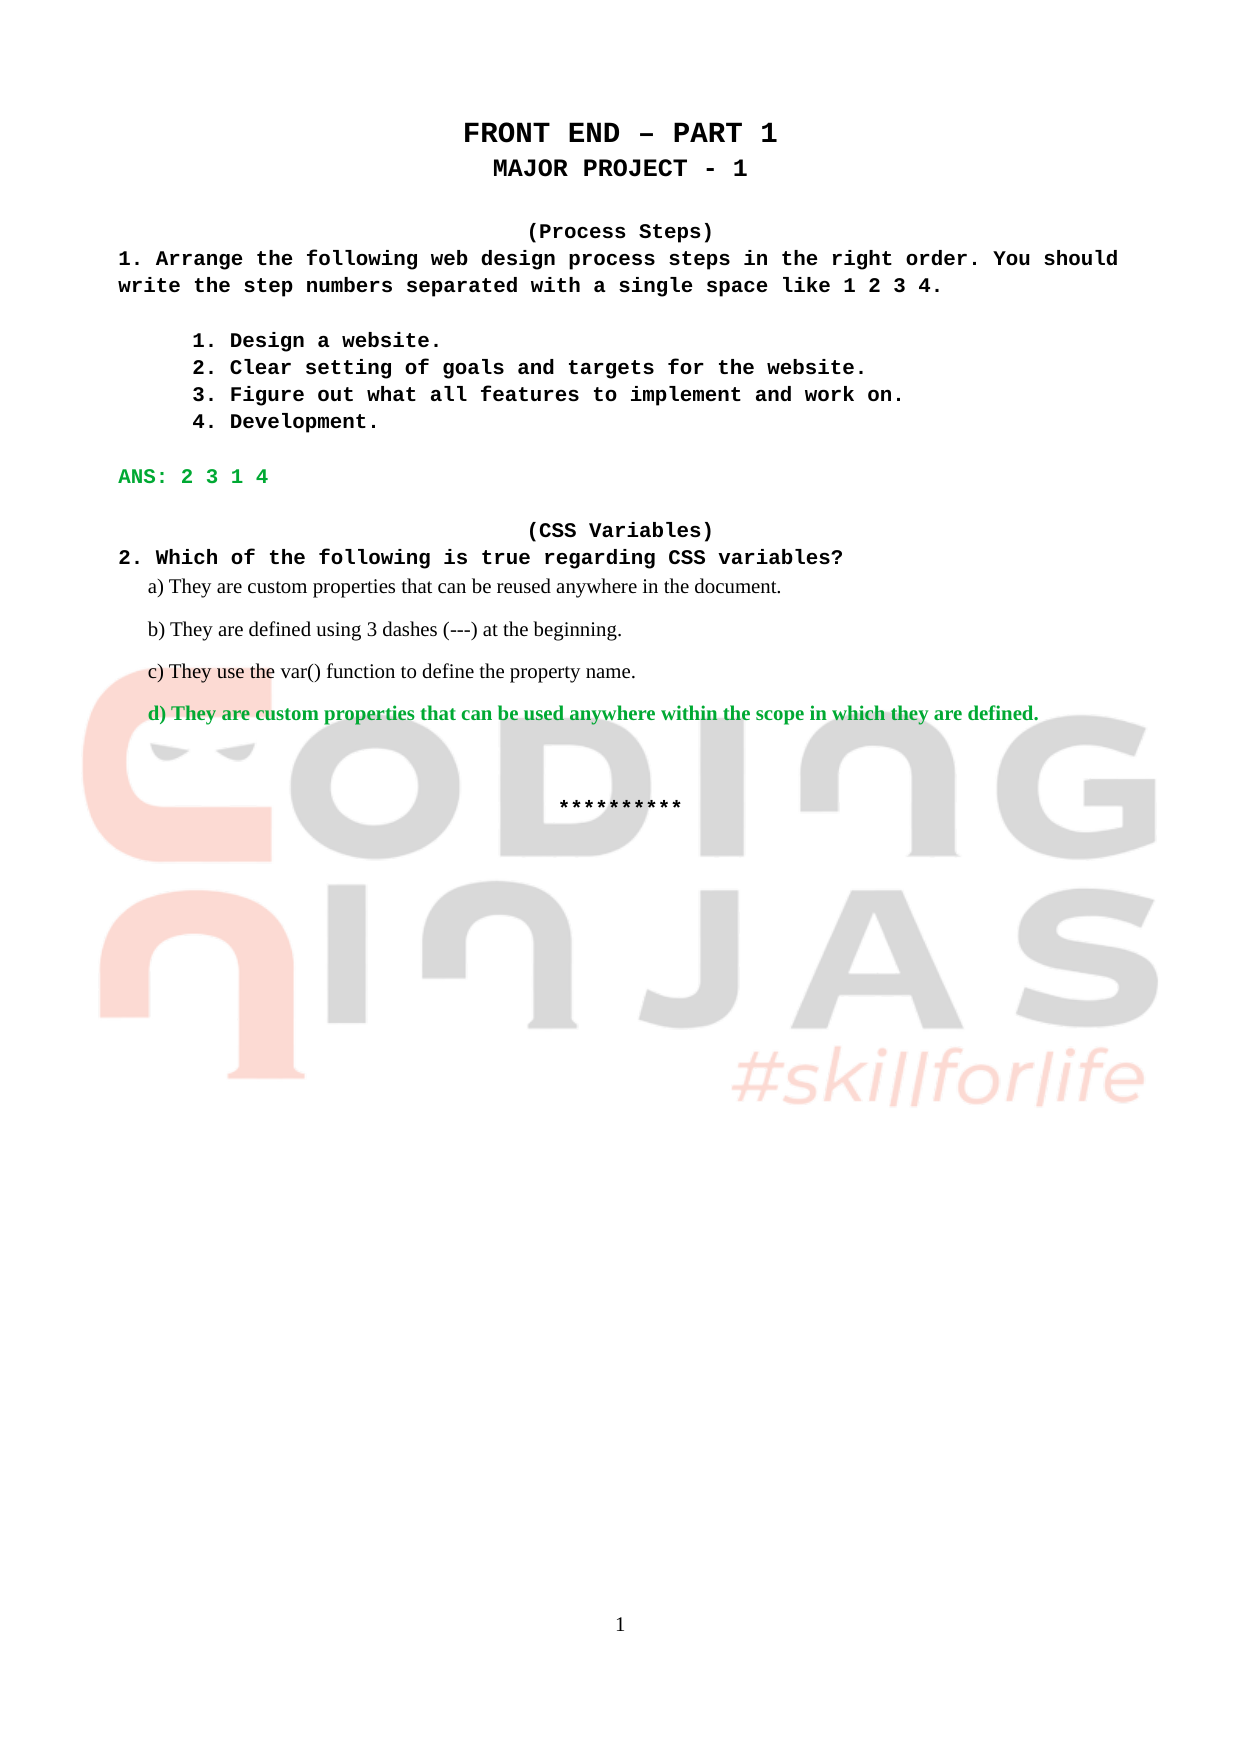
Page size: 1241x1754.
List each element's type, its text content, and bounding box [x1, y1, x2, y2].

text 1. Design a website. [192, 330, 1122, 353]
text c) They use the var() function to define the property name. [148, 659, 1122, 683]
text MAJOR PROJECT - 1 [118, 156, 1122, 184]
text 2. Which of the following is true regarding CSS variables? [118, 547, 1122, 571]
text ANS: 2 3 1 4 [118, 466, 1122, 489]
text FRONT END – PART 1 [118, 118, 1122, 151]
text b) They are defined using 3 dashes (---) at the beginning. [148, 617, 1122, 641]
text 4. Development. [192, 411, 1122, 435]
text d) They are custom properties that can be used anywhere within the scope in which they are defined. [148, 701, 1122, 725]
text (Process Steps) [118, 221, 1122, 245]
text ********** [118, 798, 1122, 821]
text 2. Clear setting of goals and targets for the website. [192, 357, 1122, 381]
text (CSS Variables) [118, 520, 1122, 544]
text 1. Arrange the following web design process steps in the right order. You should write the step numbers separated with a single space like 1 2 3 4. [118, 248, 1122, 299]
text 3. Figure out what all features to implement and work on. [192, 384, 1122, 408]
text a) They are custom properties that can be reused anywhere in the document. [148, 574, 1122, 598]
